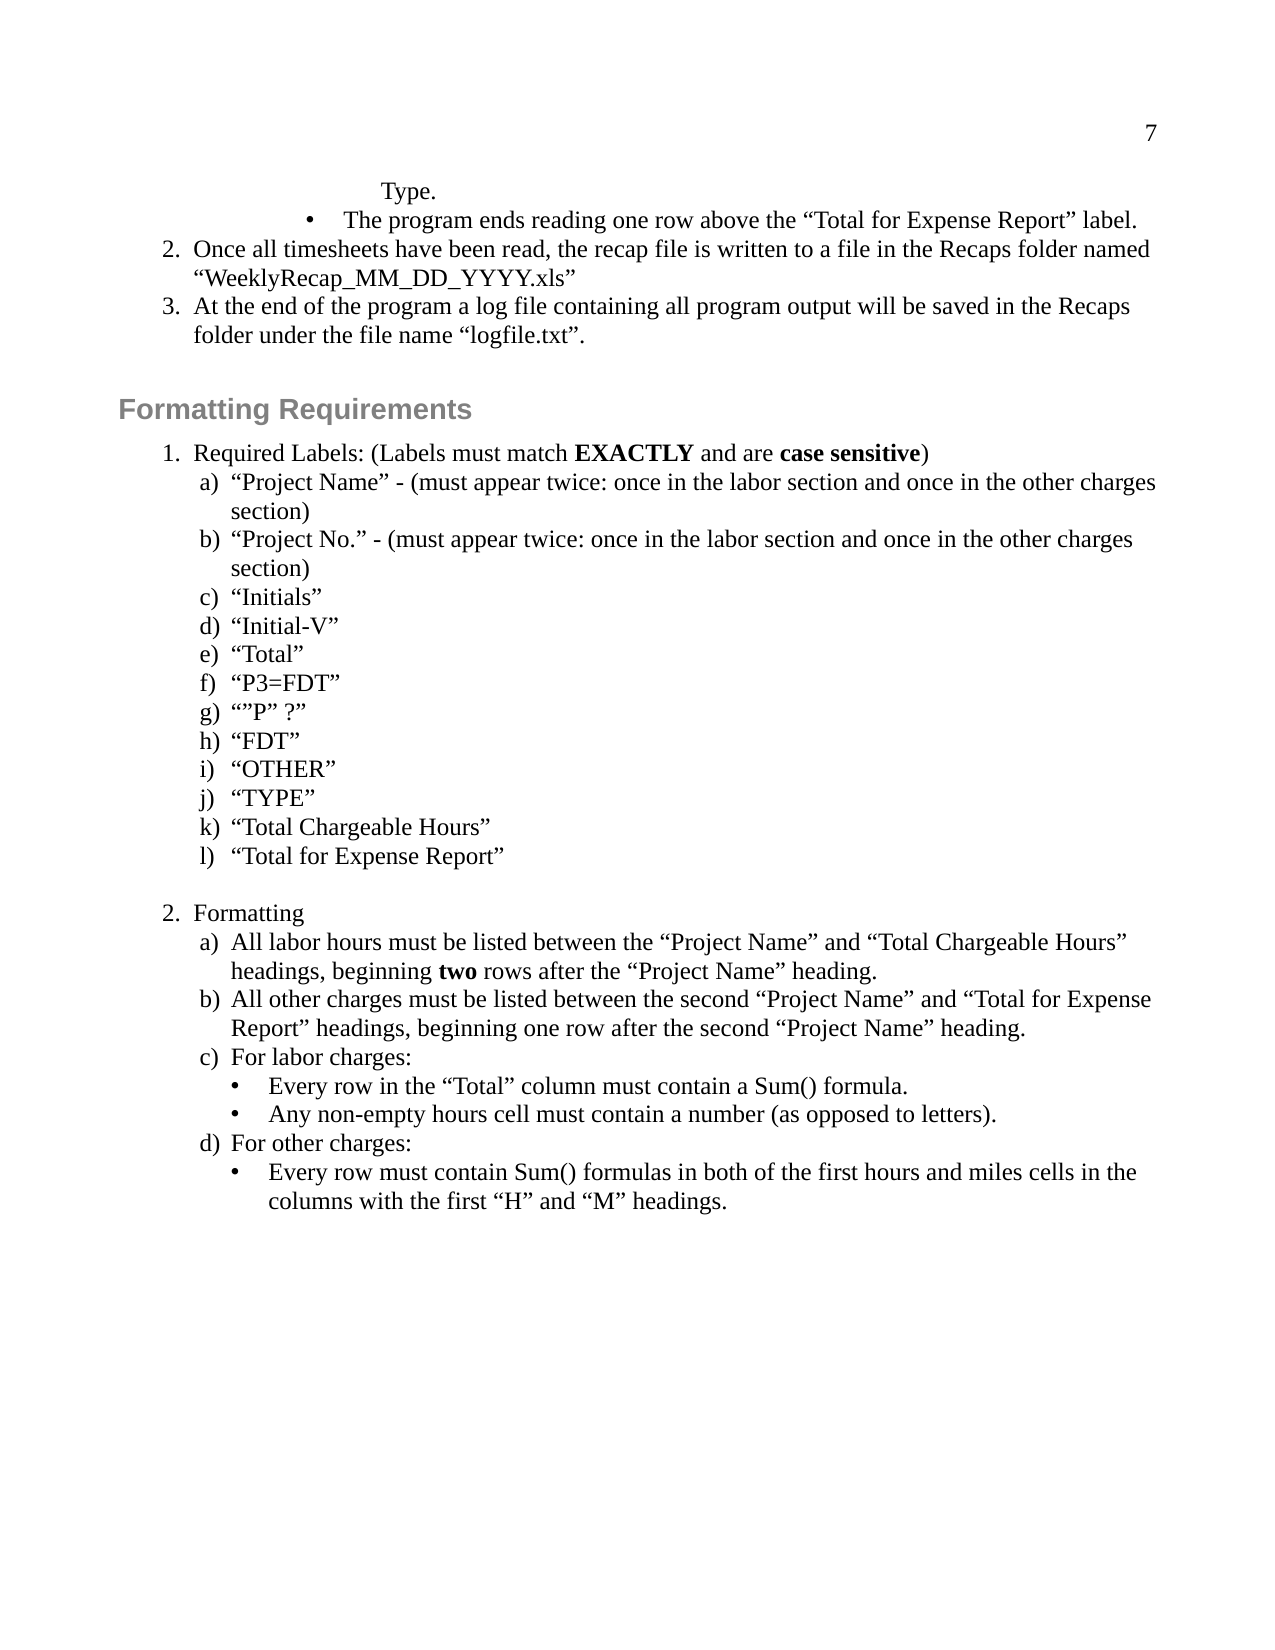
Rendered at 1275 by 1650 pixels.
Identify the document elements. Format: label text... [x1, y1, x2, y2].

list “Total for Expense Report” [193, 841, 1157, 869]
list Any non-empty hours cell must contain a number (as opposed to letters). [231, 1099, 1157, 1128]
list At the end of the program a log file containing all program output will be saved in the Recaps folder under the file name “logfile.txt”. [156, 291, 1157, 349]
list Once all timesheets have been read, the recap file is written to a file in the Recaps folder named “WeeklyRecap_MM_DD_YYYY.xls” [156, 234, 1157, 291]
list “P3=FDT” [193, 668, 1157, 697]
list “”P” ?” [193, 697, 1157, 726]
list “Project No.” - (must appear twice: once in the labor section and once in the other charges section) [193, 524, 1157, 582]
list For labor charges: [193, 1042, 1157, 1071]
list “Total” [193, 639, 1157, 668]
list “Project Name” - (must appear twice: once in the labor section and once in the other charges section) [193, 467, 1157, 524]
list Every row must contain Sum() formulas in both of the first hours and miles cells in the columns with the first “H” and “M” headings. [231, 1157, 1157, 1214]
subtitle Formatting Requirements [118, 392, 1157, 426]
list All other charges must be listed between the second “Project Name” and “Total for Expense Report” headings, beginning one row after the second “Project Name” heading. [193, 984, 1157, 1042]
list Every row in the “Total” column must contain a Sum() formula. [231, 1071, 1157, 1099]
list “Total Chargeable Hours” [193, 812, 1157, 841]
list Formatting [156, 898, 1157, 927]
list “Initials” [193, 582, 1157, 611]
list Required Labels: (Labels must match EXACTLY and are case sensitive) [156, 438, 1157, 467]
list “TYPE” [193, 783, 1157, 812]
list Type. [343, 176, 1157, 205]
list “Initial-V” [193, 611, 1157, 639]
list All labor hours must be listed between the “Project Name” and “Total Chargeable Hours” headings, beginning two rows after the “Project Name” heading. [193, 927, 1157, 984]
list “OTHER” [193, 754, 1157, 783]
list “FDT” [193, 726, 1157, 754]
list The program ends reading one row above the “Total for Expense Report” label. [306, 205, 1157, 234]
list For other charges: [193, 1128, 1157, 1157]
